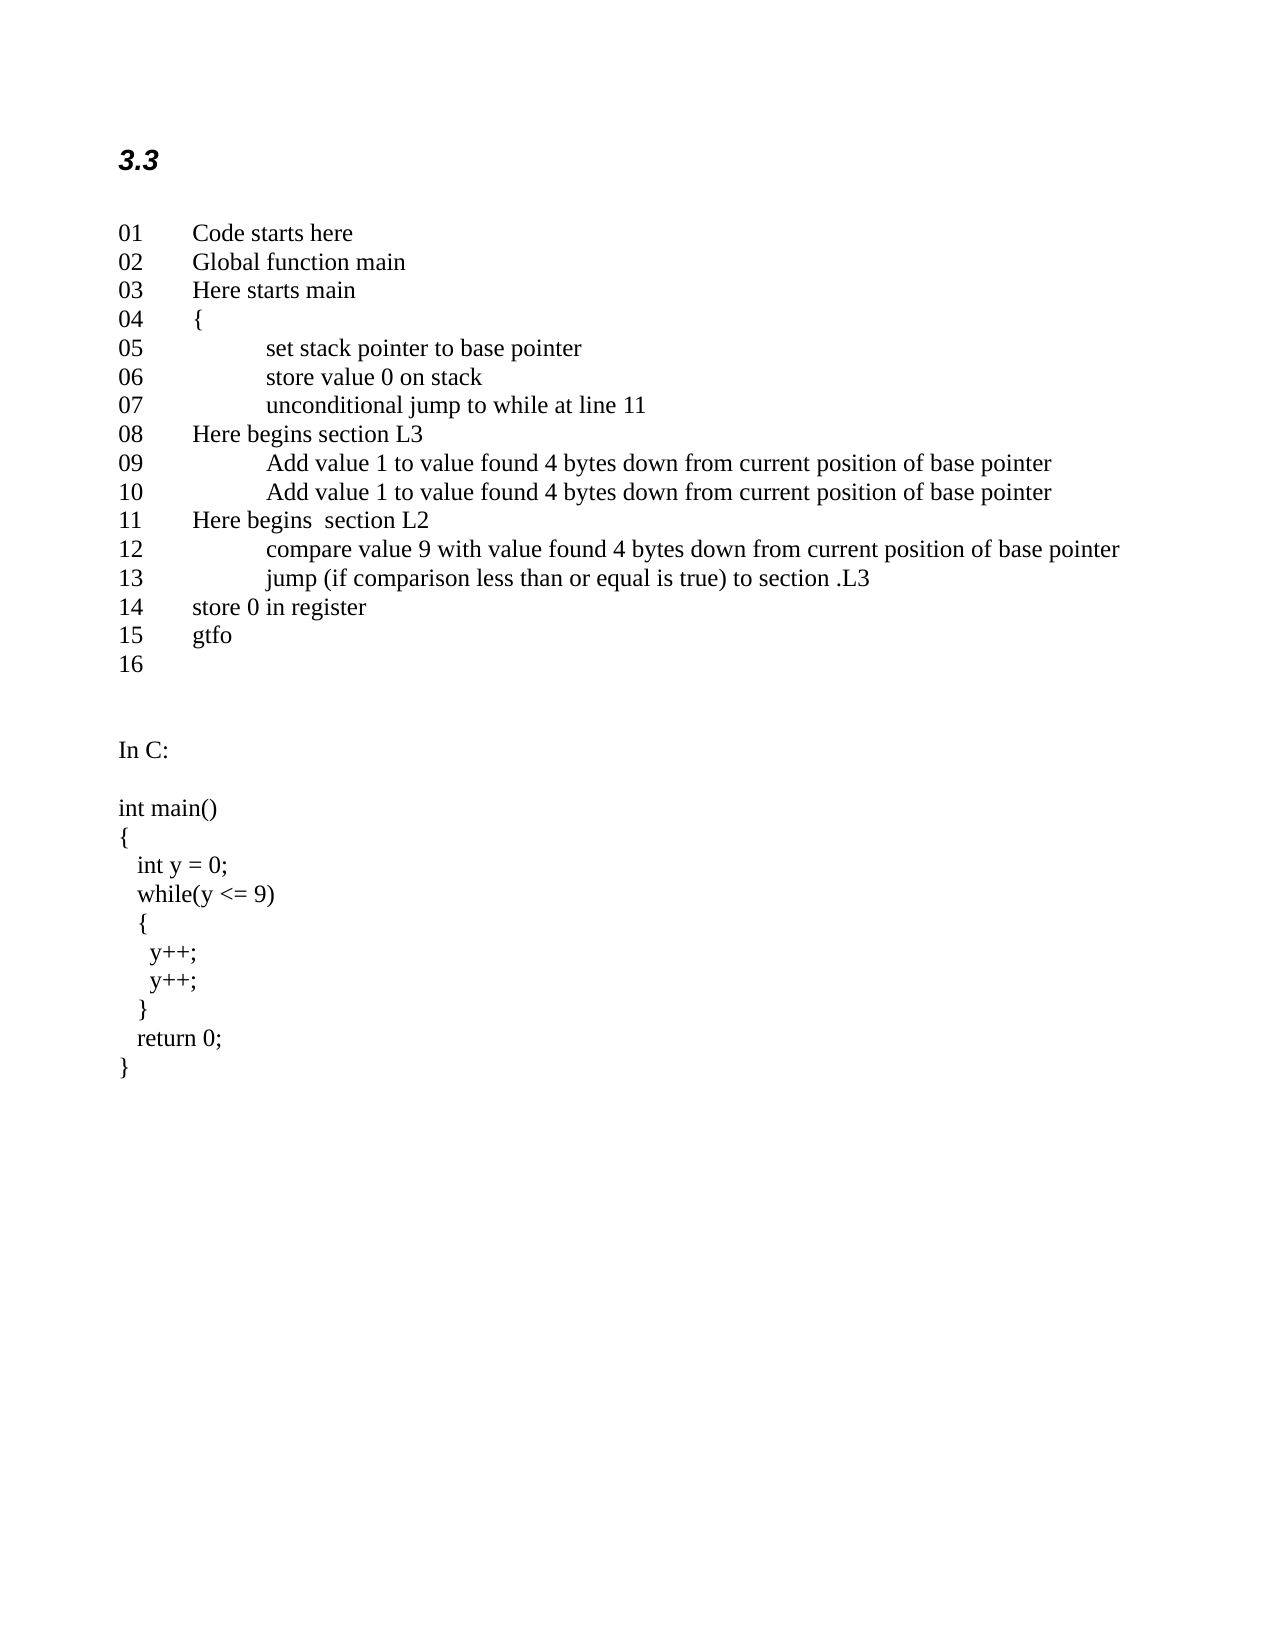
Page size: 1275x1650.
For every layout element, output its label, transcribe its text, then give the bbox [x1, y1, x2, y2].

text 04 { [118, 304, 1157, 333]
text 01 Code starts here [118, 218, 1157, 247]
text 16 [118, 649, 1157, 678]
text { [118, 908, 1157, 937]
text int main() [118, 793, 1157, 822]
text 05 set stack pointer to base pointer [118, 333, 1157, 362]
text int y = 0; [118, 850, 1157, 879]
text y++; [118, 965, 1157, 994]
text } [118, 994, 1157, 1023]
text 14 store 0 in register [118, 592, 1157, 620]
text 10 Add value 1 to value found 4 bytes down from current position of base pointer [118, 477, 1157, 505]
text } [118, 1052, 1157, 1080]
text 11 Here begins section L2 [118, 505, 1157, 534]
text { [118, 822, 1157, 850]
text 12 compare value 9 with value found 4 bytes down from current position of base pointer [118, 534, 1157, 563]
subtitle 3.3 [118, 143, 1157, 177]
text y++; [118, 937, 1157, 965]
text 08 Here begins section L3 [118, 419, 1157, 448]
text 13 jump (if comparison less than or equal is true) to section .L3 [118, 563, 1157, 592]
text 15 gtfo [118, 620, 1157, 649]
text while(y <= 9) [118, 879, 1157, 908]
text 06 store value 0 on stack [118, 362, 1157, 390]
text In C: [118, 735, 1157, 764]
text 03 Here starts main [118, 275, 1157, 304]
text 07 unconditional jump to while at line 11 [118, 390, 1157, 419]
text return 0; [118, 1023, 1157, 1052]
text 09 Add value 1 to value found 4 bytes down from current position of base pointer [118, 448, 1157, 477]
text 02 Global function main [118, 247, 1157, 275]
